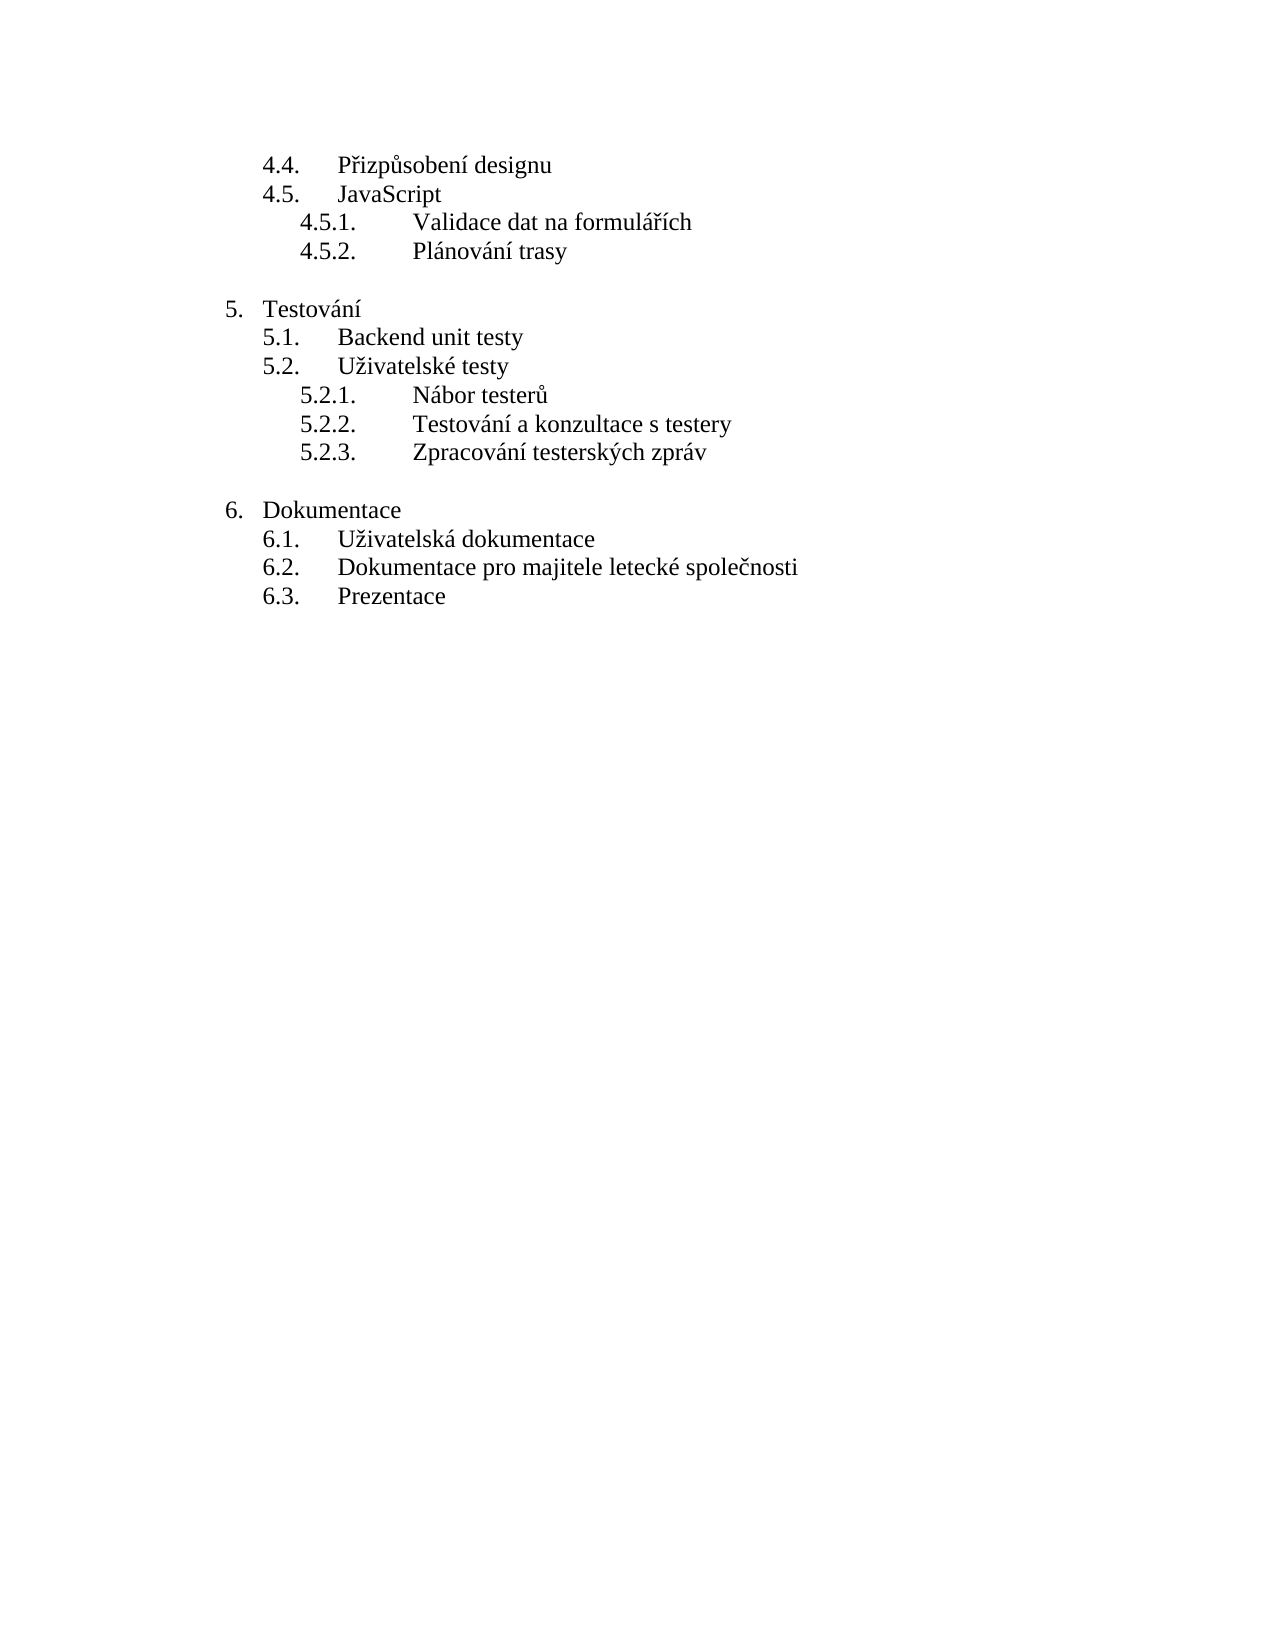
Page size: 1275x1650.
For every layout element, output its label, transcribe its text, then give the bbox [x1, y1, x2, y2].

list Přizpůsobení designu [262, 150, 1087, 179]
list Dokumentace [225, 495, 1087, 524]
list Backend unit testy [262, 322, 1087, 351]
list Zpracování testerských zpráv [300, 437, 1087, 466]
list Plánování trasy [300, 236, 1087, 265]
list JavaScript [262, 179, 1087, 207]
list Uživatelské testy [262, 351, 1087, 380]
list Nábor testerů [300, 380, 1087, 409]
list Uživatelská dokumentace [262, 524, 1087, 552]
list Dokumentace pro majitele letecké společnosti [262, 552, 1087, 581]
list Testování [225, 294, 1087, 322]
list Prezentace [262, 581, 1087, 610]
list Validace dat na formulářích [300, 207, 1087, 236]
list Testování a konzultace s testery [300, 409, 1087, 437]
